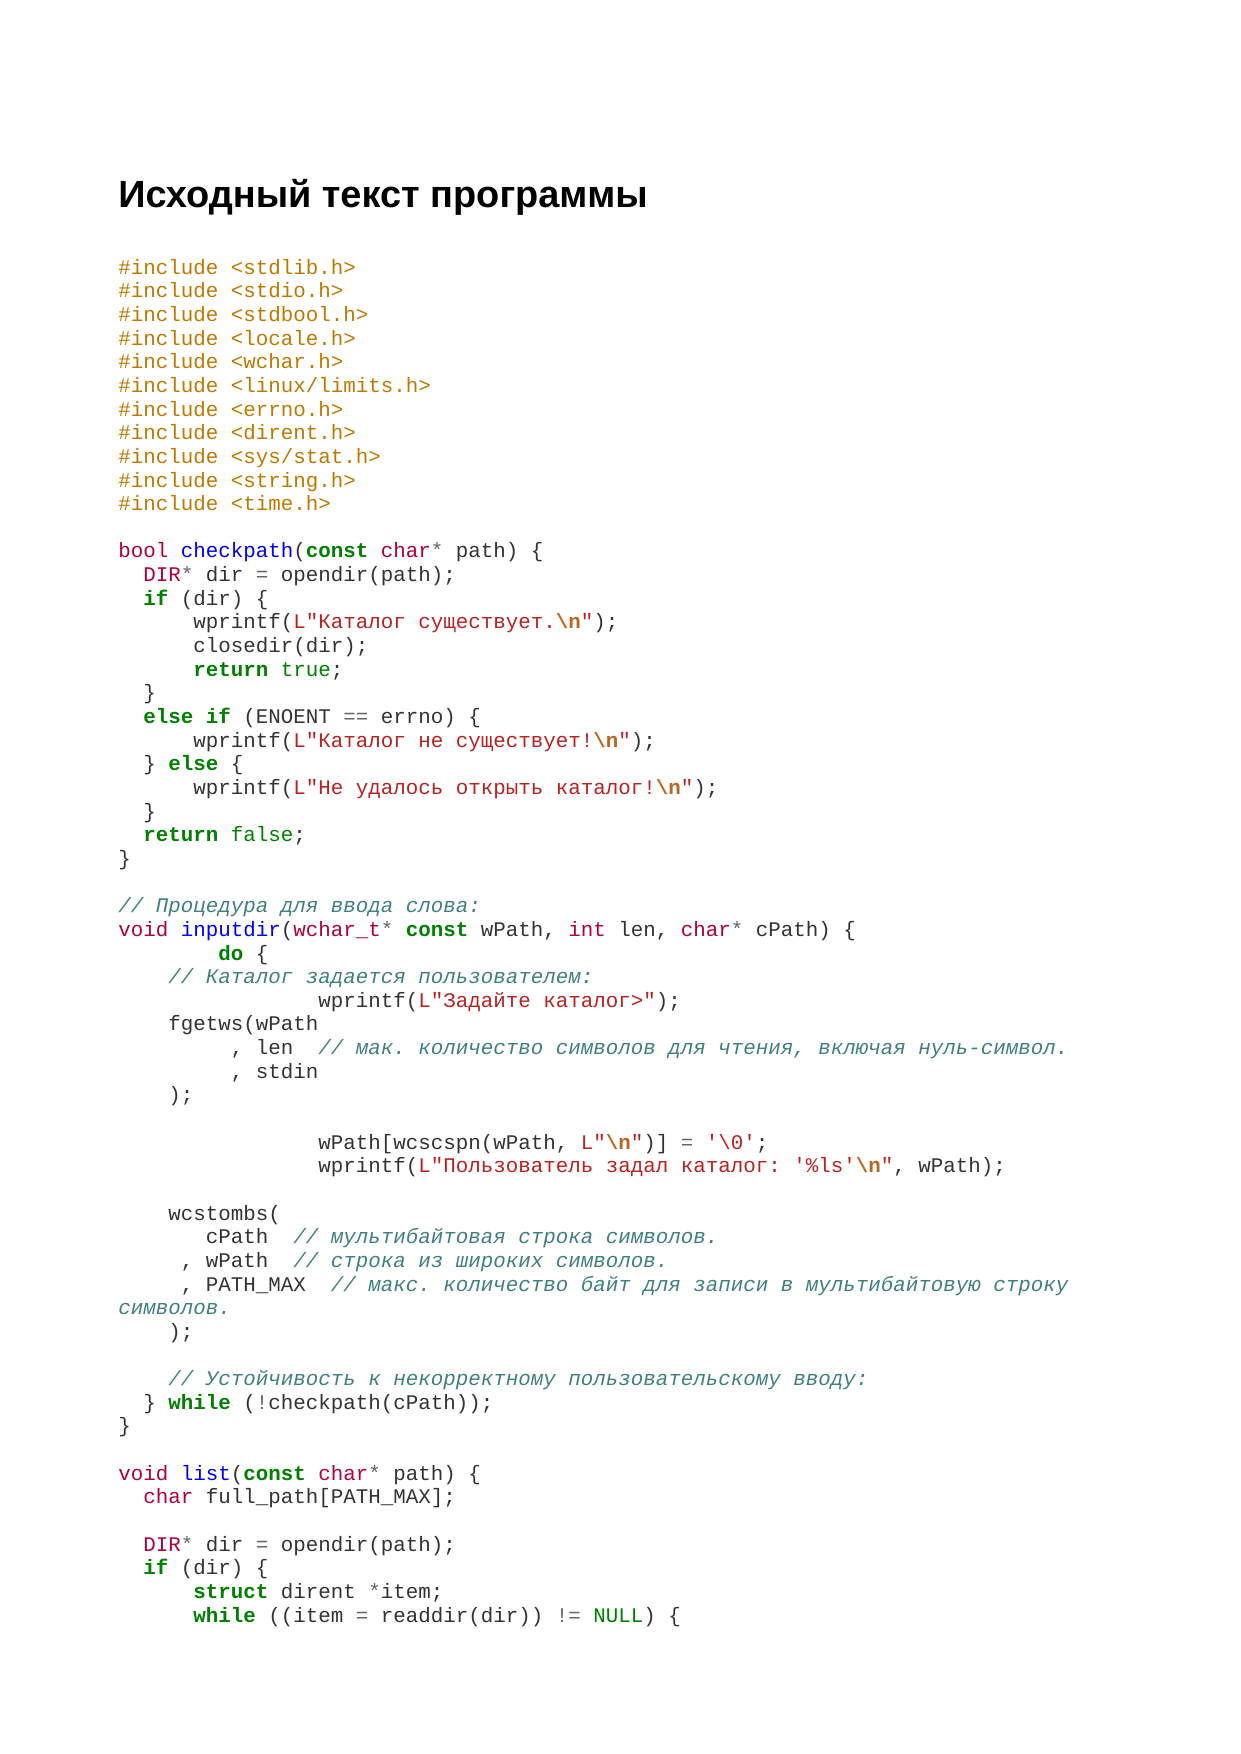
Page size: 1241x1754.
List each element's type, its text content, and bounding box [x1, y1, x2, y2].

text #include <linux/limits.h> [118, 375, 1122, 399]
text else if (ENOENT == errno) { [118, 706, 1122, 730]
text while ((item = readdir(dir)) != NULL) { [118, 1604, 1122, 1628]
text } [118, 1415, 1122, 1439]
text , wPath // строка из широких символов. [118, 1250, 1122, 1273]
text } [118, 848, 1122, 872]
subtitle Исходный текст программы [118, 172, 1122, 216]
text wprintf(L"Задайте каталог>"); [118, 990, 1122, 1013]
text #include <stdlib.h> [118, 257, 1122, 280]
text #include <dirent.h> [118, 422, 1122, 446]
text char full_path[PATH_MAX]; [118, 1486, 1122, 1510]
text } [118, 682, 1122, 706]
text bool checkpath(const char* path) { [118, 541, 1122, 564]
text void list(const char* path) { [118, 1463, 1122, 1486]
text return false; [118, 824, 1122, 848]
text DIR* dir = opendir(path); [118, 1534, 1122, 1557]
text } [118, 801, 1122, 824]
text struct dirent *item; [118, 1581, 1122, 1604]
text if (dir) { [118, 588, 1122, 611]
text cPath // мультибайтовая строка символов. [118, 1226, 1122, 1250]
text , len // мак. количество символов для чтения, включая нуль-символ. [118, 1037, 1122, 1061]
text #include <time.h> [118, 493, 1122, 517]
text // Каталог задается пользователем: [118, 966, 1122, 990]
text return true; [118, 659, 1122, 682]
text // Устойчивость к некорректному пользовательскому вводу: [118, 1368, 1122, 1392]
text #include <stdbool.h> [118, 304, 1122, 328]
text ); [118, 1321, 1122, 1344]
text , stdin [118, 1061, 1122, 1084]
text closedir(dir); [118, 635, 1122, 659]
text if (dir) { [118, 1557, 1122, 1581]
text wprintf(L"Каталог не существует!\n"); [118, 730, 1122, 753]
text #include <wchar.h> [118, 351, 1122, 375]
text } while (!checkpath(cPath)); [118, 1392, 1122, 1415]
text void inputdir(wchar_t* const wPath, int len, char* cPath) { [118, 919, 1122, 942]
text wprintf(L"Пользователь задал каталог: '%ls'\n", wPath); [118, 1155, 1122, 1179]
text do { [118, 942, 1122, 966]
text fgetws(wPath [118, 1013, 1122, 1037]
text ); [118, 1084, 1122, 1108]
text #include <stdio.h> [118, 280, 1122, 304]
text #include <sys/stat.h> [118, 446, 1122, 469]
text , PATH_MAX // макс. количество байт для записи в мультибайтовую строку символов. [118, 1273, 1122, 1321]
text } else { [118, 753, 1122, 777]
text // Процедура для ввода слова: [118, 895, 1122, 919]
text wprintf(L"Каталог существует.\n"); [118, 611, 1122, 635]
text #include <string.h> [118, 469, 1122, 493]
text wPath[wcscspn(wPath, L"\n")] = '\0'; [118, 1132, 1122, 1155]
text #include <errno.h> [118, 399, 1122, 422]
text wprintf(L"Не удалось открыть каталог!\n"); [118, 777, 1122, 801]
text DIR* dir = opendir(path); [118, 564, 1122, 588]
text #include <locale.h> [118, 328, 1122, 351]
text wcstombs( [118, 1203, 1122, 1226]
